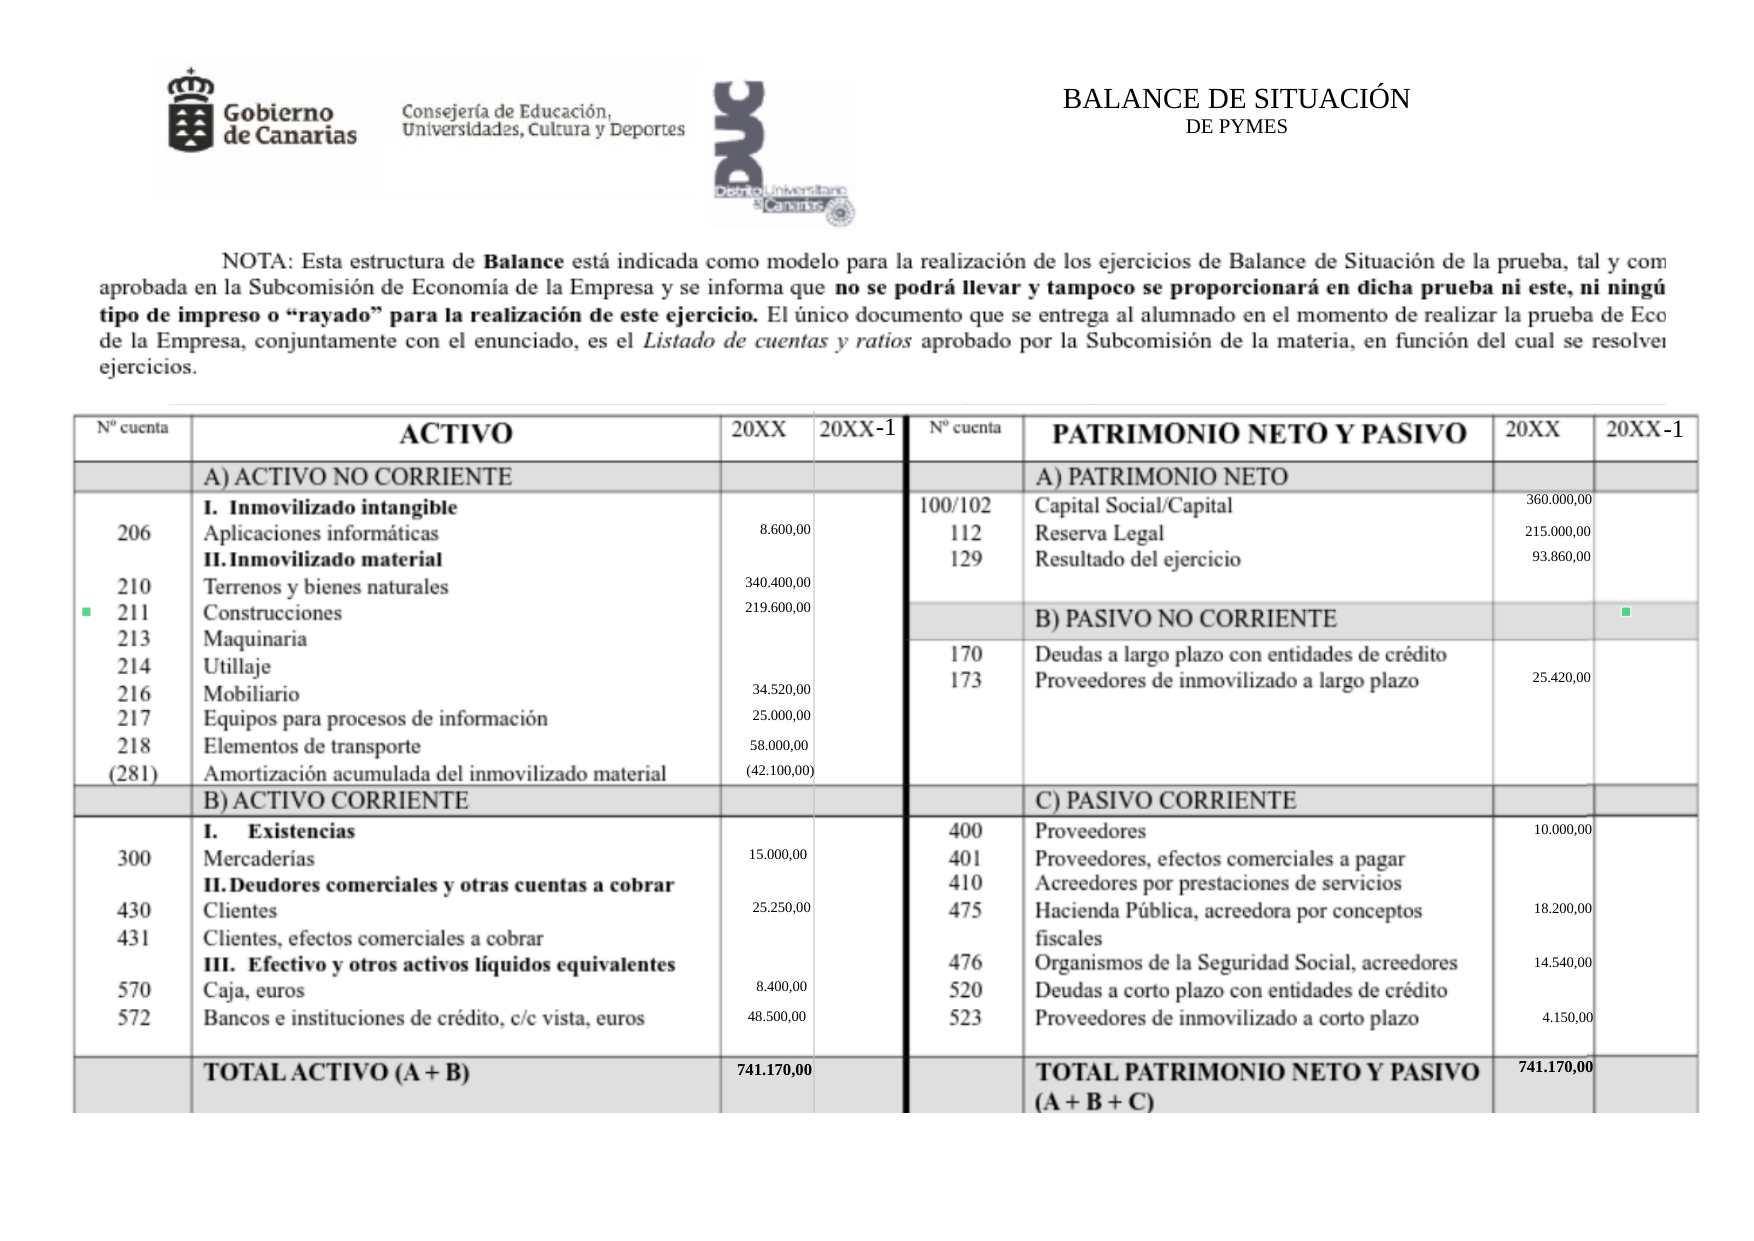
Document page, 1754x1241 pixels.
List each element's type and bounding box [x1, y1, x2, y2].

picture [66, 59, 1703, 1147]
